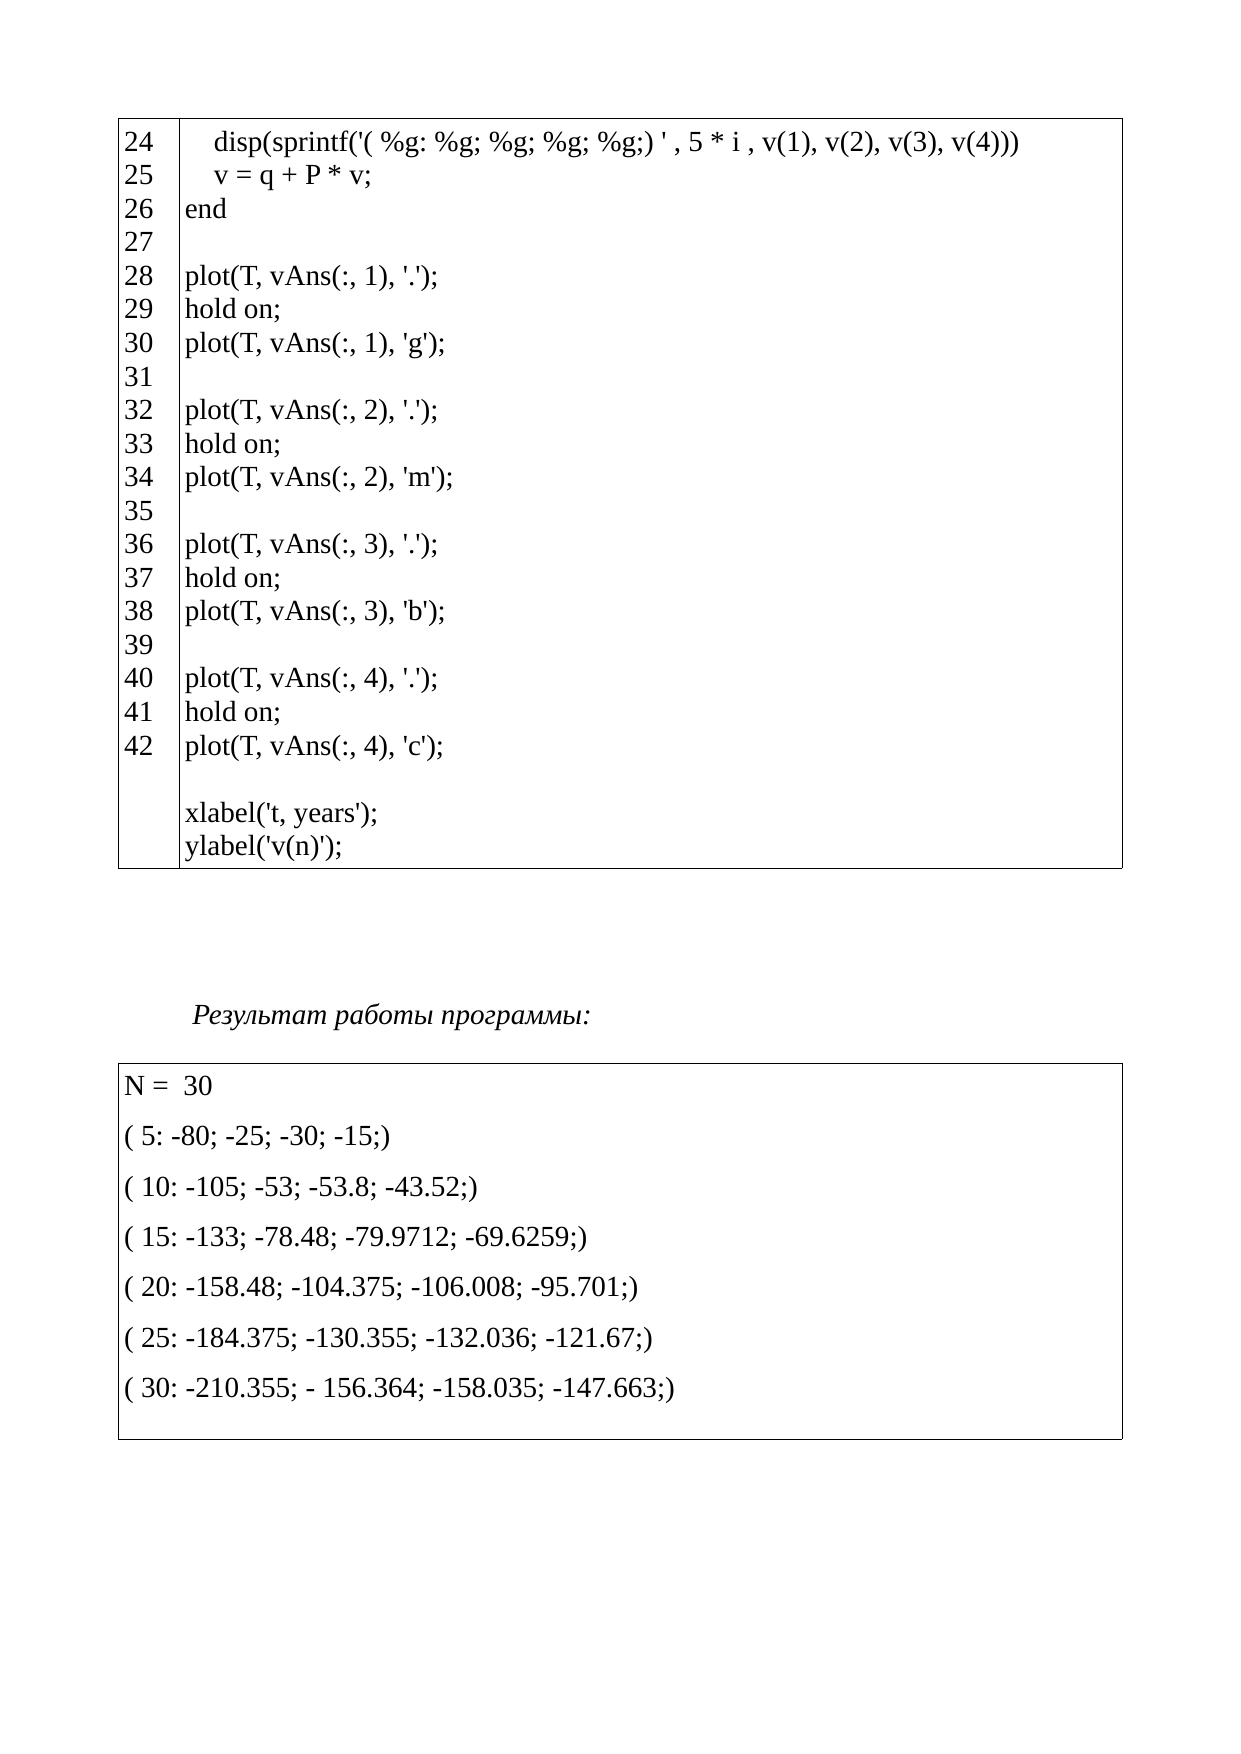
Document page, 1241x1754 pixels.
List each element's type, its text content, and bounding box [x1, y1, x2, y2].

text Результат работы программы: [118, 997, 1122, 1031]
table_header 24 25 26 27 28 29 30 31 32 33 34 35 36 37 38 39 40 41 42 [119, 119, 179, 868]
table_header N = 30 ( 5: -80; -25; -30; -15;) ( 10: -105; -53; -53.8; -43.52;) ( 15: -133; -78.48; -79.9712; -69.6259;) ( 20: -158.48; -104.375; -106.008; -95.701;) ( 25: -184.375; -130.355; -132.036; -121.67;) ( 30: -210.355; - 156.364; -158.035; -147.663;) [119, 1064, 1122, 1439]
table_header disp(sprintf('( %g: %g; %g; %g; %g;) ' , 5 * i , v(1), v(2), v(3), v(4))) v = q + P * v; end plot(T, vAns(:, 1), '.'); hold on; plot(T, vAns(:, 1), 'g'); plot(T, vAns(:, 2), '.'); hold on; plot(T, vAns(:, 2), 'm'); plot(T, vAns(:, 3), '.'); hold on; plot(T, vAns(:, 3), 'b'); plot(T, vAns(:, 4), '.'); hold on; plot(T, vAns(:, 4), 'c'); xlabel('t, years'); ylabel('v(n)'); [180, 119, 1122, 868]
